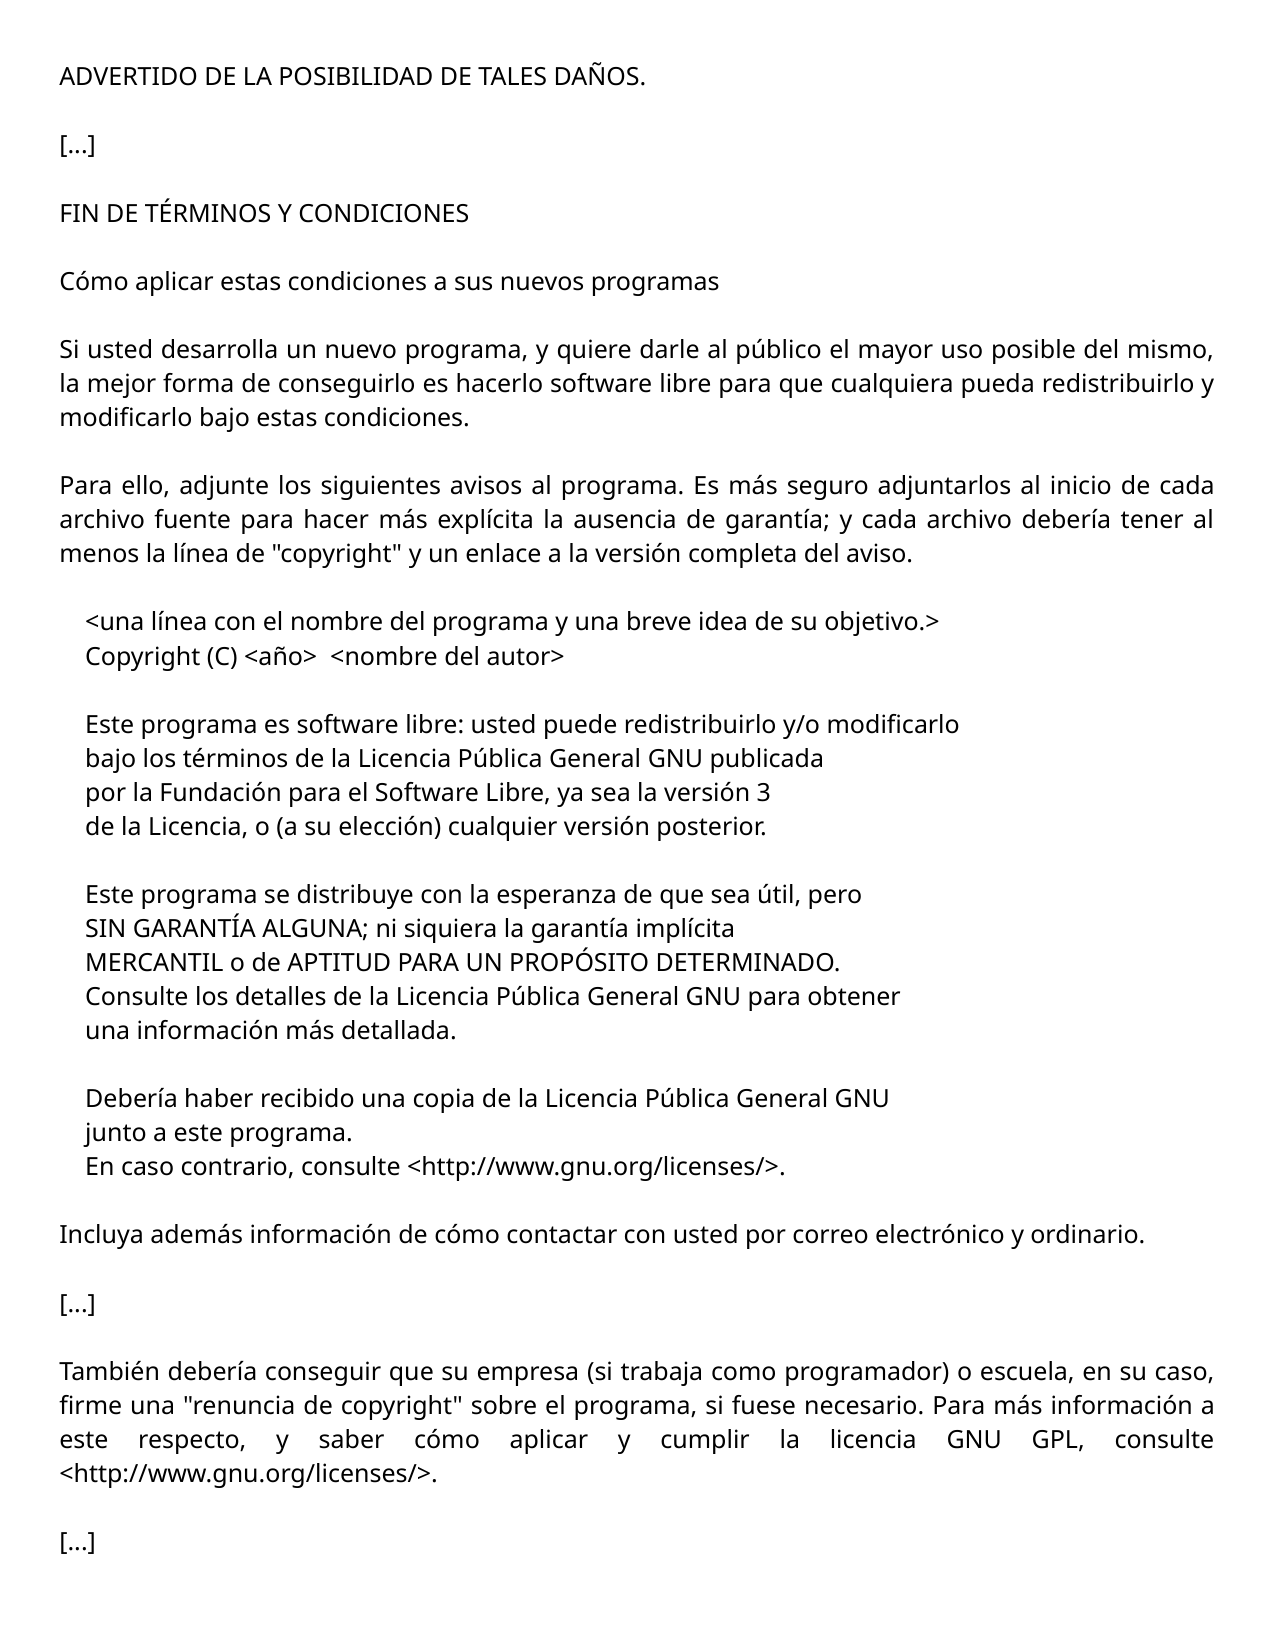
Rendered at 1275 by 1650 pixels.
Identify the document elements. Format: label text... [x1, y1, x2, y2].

text Debería haber recibido una copia de la Licencia Pública General GNU [59, 1081, 1216, 1115]
text [...] [59, 1285, 1216, 1319]
text SIN GARANTÍA ALGUNA; ni siquiera la garantía implícita [59, 911, 1216, 945]
text Incluya además información de cómo contactar con usted por correo electrónico y ordinario. [59, 1217, 1216, 1251]
text También debería conseguir que su empresa (si trabaja como programador) o escuela, en su caso, firme una "renuncia de copyright" sobre el programa, si fuese necesario. Para más información a este respecto, y saber cómo aplicar y cumplir la licencia GNU GPL, consulte <http://www.gnu.org/licenses/>. [59, 1353, 1216, 1490]
text Este programa se distribuye con la esperanza de que sea útil, pero [59, 877, 1216, 911]
text Copyright (C) <año> <nombre del autor> [59, 638, 1216, 672]
text [...] [59, 127, 1216, 161]
text [...] [59, 1524, 1216, 1558]
text Para ello, adjunte los siguientes avisos al programa. Es más seguro adjuntarlos al inicio de cada archivo fuente para hacer más explícita la ausencia de garantía; y cada archivo debería tener al menos la línea de "copyright" y un enlace a la versión completa del aviso. [59, 468, 1216, 570]
text una información más detallada. [59, 1013, 1216, 1047]
text Cómo aplicar estas condiciones a sus nuevos programas [59, 263, 1216, 297]
text Si usted desarrolla un nuevo programa, y quiere darle al público el mayor uso posible del mismo, la mejor forma de conseguirlo es hacerlo software libre para que cualquiera pueda redistribuirlo y modificarlo bajo estas condiciones. [59, 332, 1216, 434]
text Este programa es software libre: usted puede redistribuirlo y/o modificarlo [59, 706, 1216, 740]
text FIN DE TÉRMINOS Y CONDICIONES [59, 195, 1216, 229]
text Consulte los detalles de la Licencia Pública General GNU para obtener [59, 979, 1216, 1013]
text bajo los términos de la Licencia Pública General GNU publicada [59, 740, 1216, 774]
text MERCANTIL o de APTITUD PARA UN PROPÓSITO DETERMINADO. [59, 945, 1216, 979]
text junto a este programa. [59, 1115, 1216, 1149]
text ADVERTIDO DE LA POSIBILIDAD DE TALES DAÑOS. [59, 59, 1216, 93]
text <una línea con el nombre del programa y una breve idea de su objetivo.> [59, 604, 1216, 638]
text de la Licencia, o (a su elección) cualquier versión posterior. [59, 808, 1216, 842]
text En caso contrario, consulte <http://www.gnu.org/licenses/>. [59, 1149, 1216, 1183]
text por la Fundación para el Software Libre, ya sea la versión 3 [59, 774, 1216, 808]
